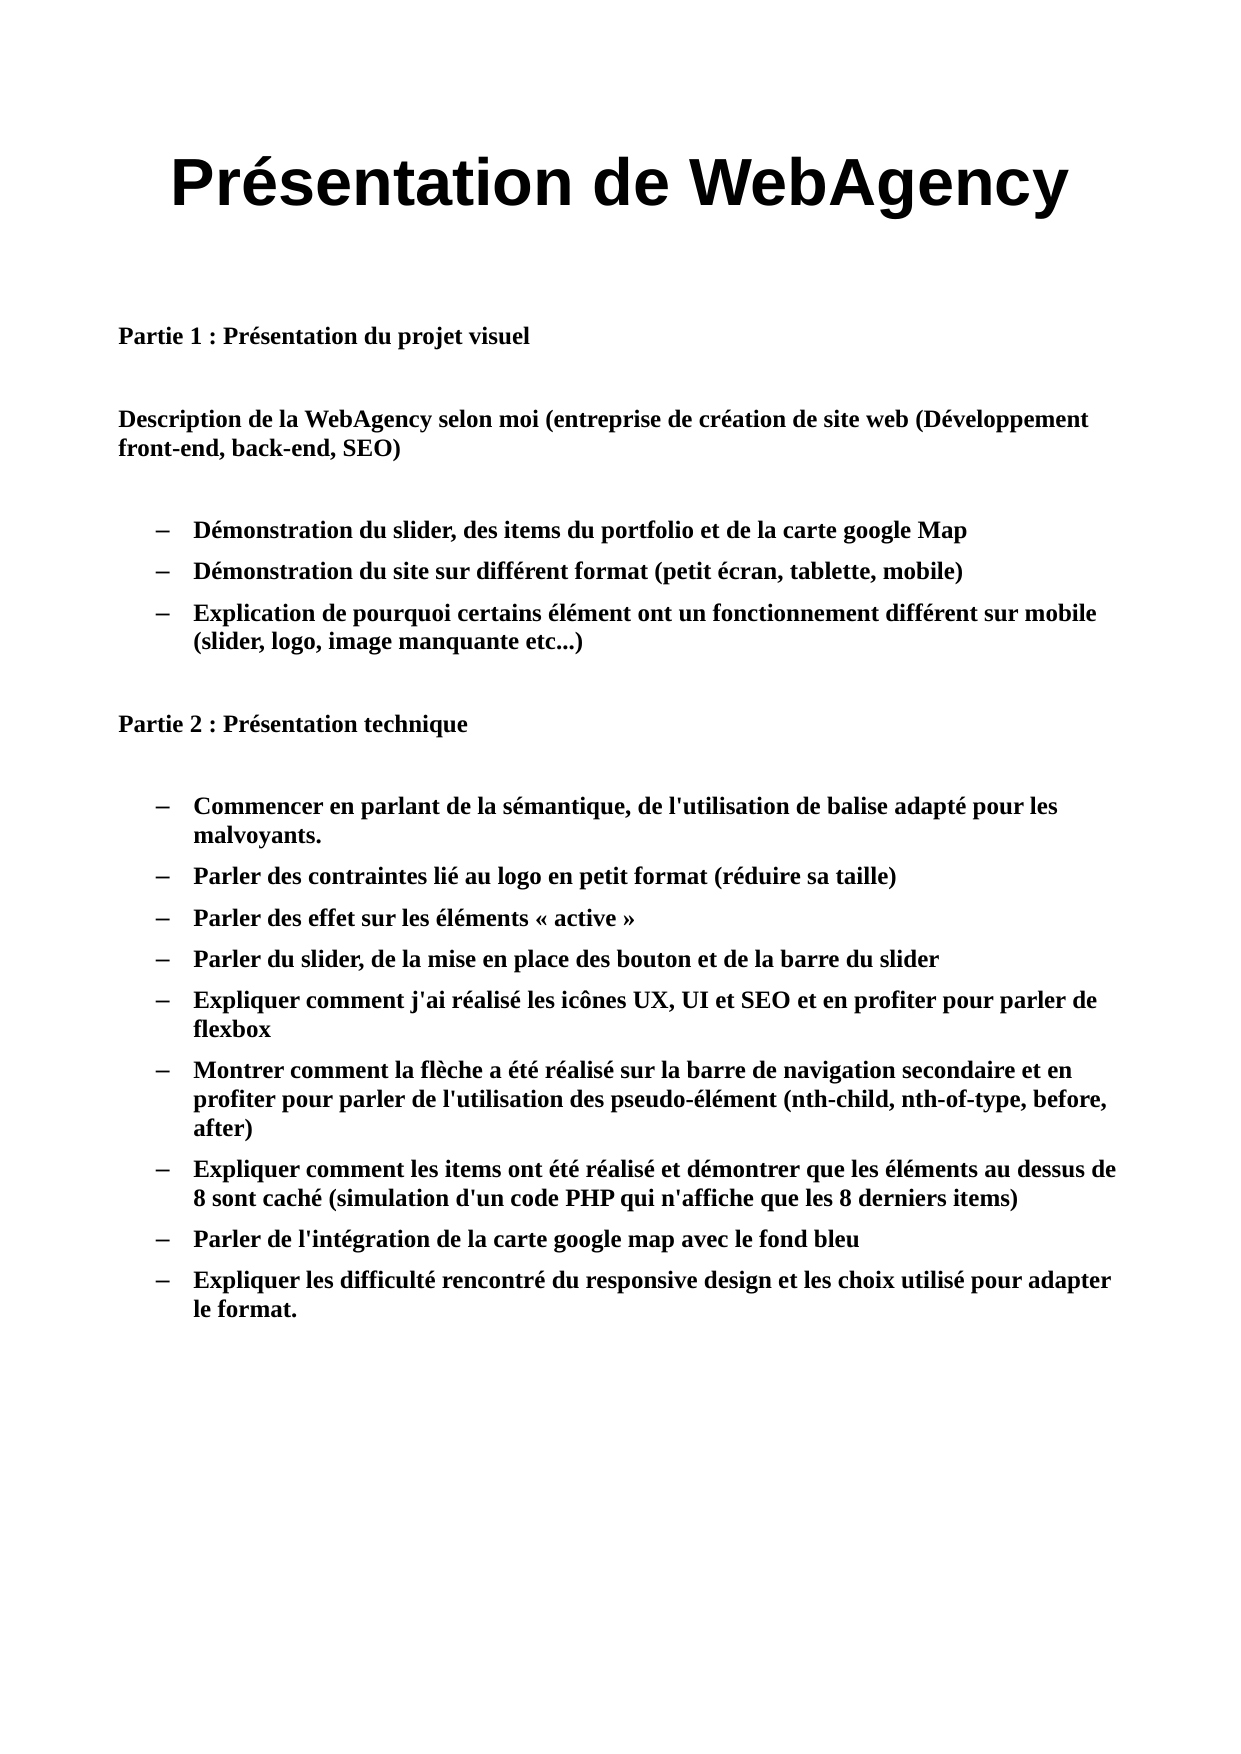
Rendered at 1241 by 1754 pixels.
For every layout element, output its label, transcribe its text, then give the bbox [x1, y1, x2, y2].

list Commencer en parlant de la sémantique, de l'utilisation de balise adapté pour les malvoyants. [156, 791, 1122, 849]
list Expliquer les difficulté rencontré du responsive design et les choix utilisé pour adapter le format. [156, 1265, 1122, 1323]
text Partie 2 : Présentation technique [118, 709, 1122, 738]
list Parler du slider, de la mise en place des bouton et de la barre du slider [156, 944, 1122, 973]
list Expliquer comment j'ai réalisé les icônes UX, UI et SEO et en profiter pour parler de flexbox [156, 985, 1122, 1043]
list Parler des effet sur les éléments « active » [156, 903, 1122, 931]
text Description de la WebAgency selon moi (entreprise de création de site web (Développement front-end, back-end, SEO) [118, 404, 1122, 461]
list Démonstration du slider, des items du portfolio et de la carte google Map [156, 515, 1122, 544]
list Démonstration du site sur différent format (petit écran, tablette, mobile) [156, 556, 1122, 585]
list Montrer comment la flèche a été réalisé sur la barre de navigation secondaire et en profiter pour parler de l'utilisation des pseudo-élément (nth-child, nth-of-type, before, after) [156, 1055, 1122, 1141]
list Parler des contraintes lié au logo en petit format (réduire sa taille) [156, 861, 1122, 890]
subtitle Présentation de WebAgency [118, 143, 1122, 220]
list Parler de l'intégration de la carte google map avec le fond bleu [156, 1224, 1122, 1253]
text Partie 1 : Présentation du projet visuel [118, 321, 1122, 350]
list Explication de pourquoi certains élément ont un fonctionnement différent sur mobile (slider, logo, image manquante etc...) [156, 598, 1122, 655]
list Expliquer comment les items ont été réalisé et démontrer que les éléments au dessus de 8 sont caché (simulation d'un code PHP qui n'affiche que les 8 derniers items) [156, 1154, 1122, 1211]
